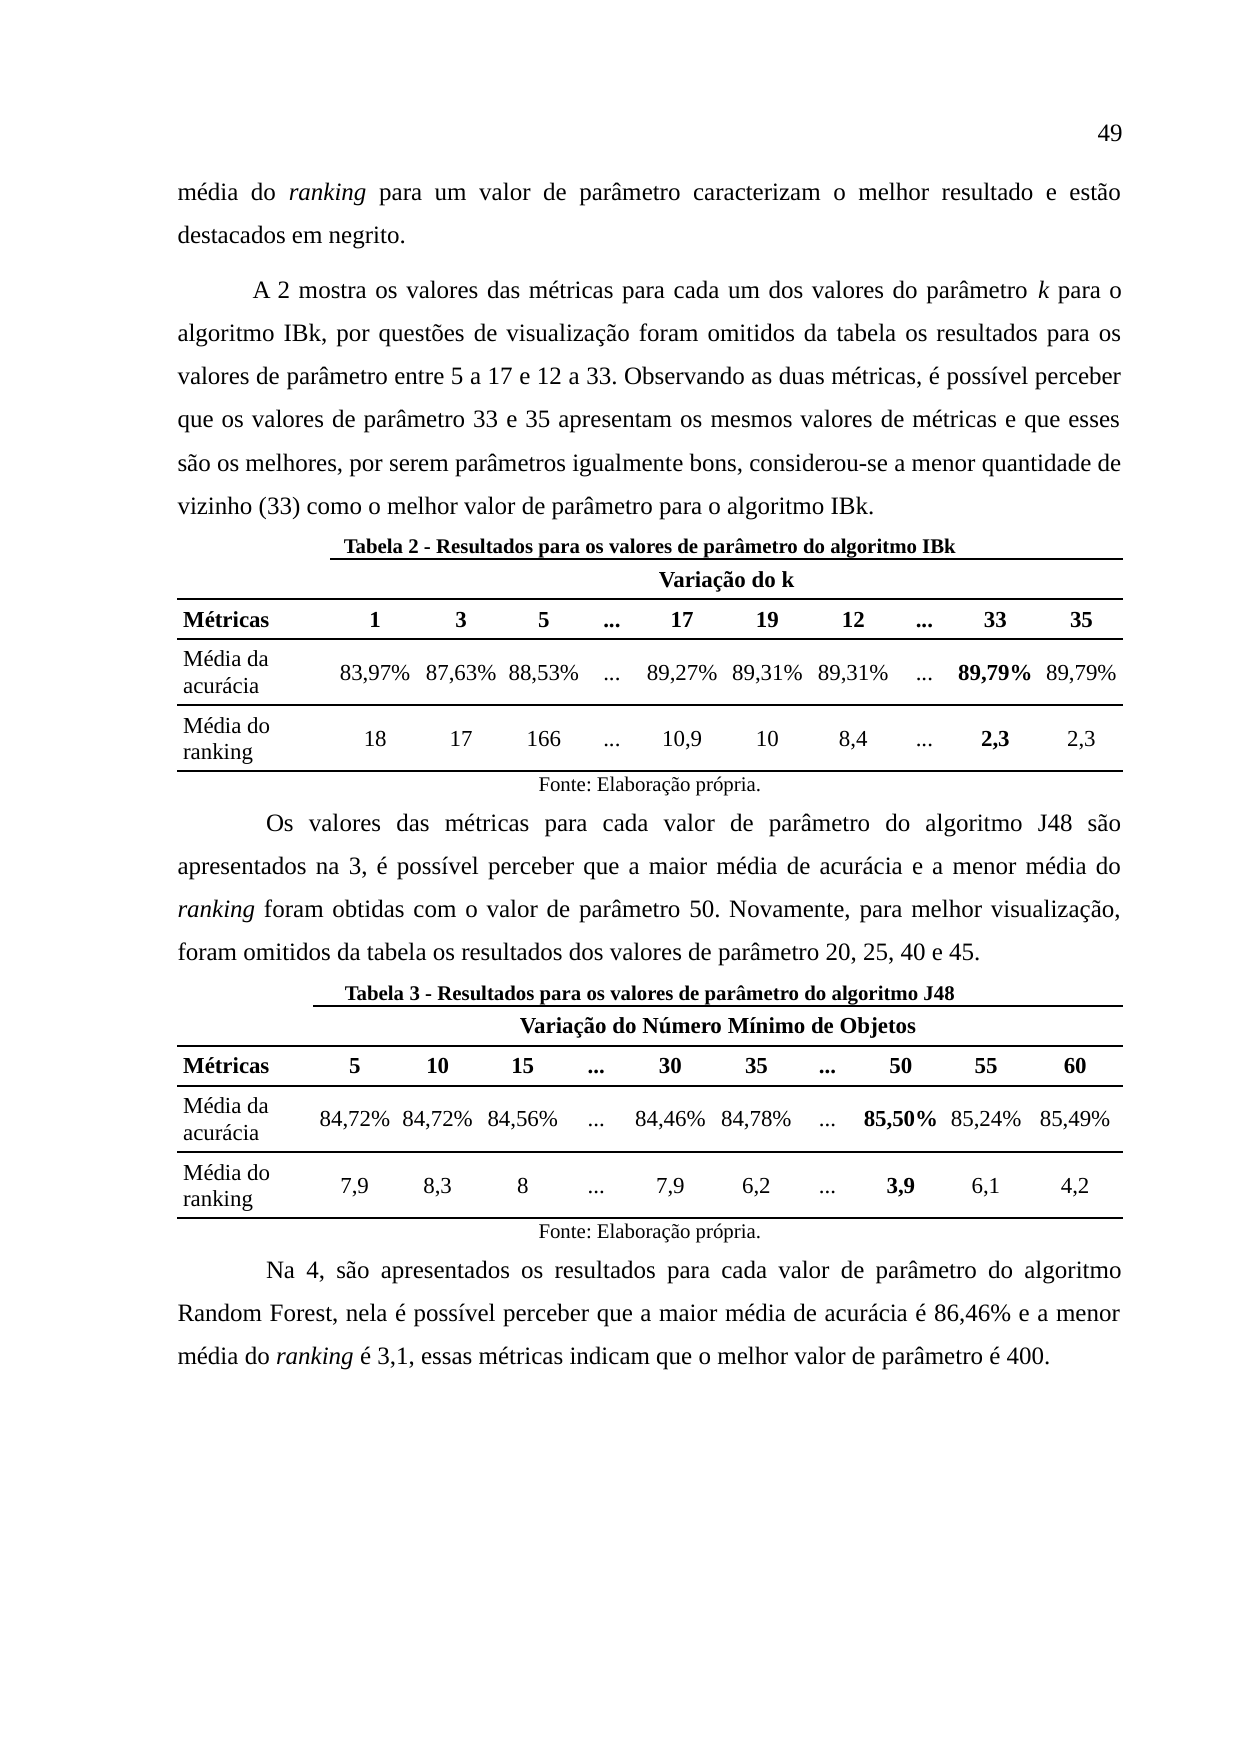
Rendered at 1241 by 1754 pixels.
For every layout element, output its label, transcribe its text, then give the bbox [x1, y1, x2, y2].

table_cell 87,63% [419, 640, 502, 704]
table_cell 12 [809, 600, 897, 638]
table_cell ... [798, 1153, 857, 1217]
table_cell 50 [857, 1047, 944, 1084]
table_cell 89,27% [638, 640, 726, 704]
table_header [177, 1005, 313, 1044]
table_cell 3 [419, 600, 502, 638]
table_cell 84,46% [626, 1087, 715, 1151]
table_cell 84,78% [715, 1087, 797, 1151]
table_cell 10 [726, 706, 808, 770]
table_cell 5 [502, 600, 585, 638]
table_cell 85,49% [1027, 1087, 1122, 1151]
text Tabela 3 - Resultados para os valores de parâmetro do algoritmo J48 [177, 981, 1122, 1005]
table_cell 84,72% [396, 1087, 479, 1151]
table_cell 35 [715, 1047, 797, 1084]
table_cell ... [898, 706, 951, 770]
table_cell 89,31% [726, 640, 808, 704]
table_cell ... [798, 1087, 857, 1151]
text Tabela 2 - Resultados para os valores de parâmetro do algoritmo IBk [177, 534, 1122, 558]
table_cell Métricas [177, 600, 330, 638]
table_cell 85,50% [857, 1087, 944, 1151]
table_cell 18 [330, 706, 419, 770]
table_cell ... [566, 1153, 626, 1217]
table_cell 6,2 [715, 1153, 797, 1217]
table_cell 8,4 [809, 706, 897, 770]
table_cell Métricas [177, 1047, 313, 1084]
table_cell ... [798, 1047, 857, 1084]
table_cell Média da acurácia [177, 1087, 313, 1151]
table_cell 19 [726, 600, 808, 638]
table_cell ... [566, 1087, 626, 1151]
table_cell 8 [479, 1153, 566, 1217]
text Os valores das métricas para cada valor de parâmetro do algoritmo J48 são apresentados na Tabela 3, é possível perceber que a maior média de acurácia e a menor média do ranking foram obtidas com o valor de parâmetro 50. Novamente, para melhor visualização, foram omitidos da tabela os resultados dos valores de parâmetro 20, 25, 40 e 45. [177, 808, 1122, 966]
table_header Variação do Número Mínimo de Objetos [313, 1007, 1122, 1044]
table_cell 2,3 [951, 706, 1040, 770]
table_cell ... [566, 1047, 626, 1084]
text Na Tabela 4, são apresentados os resultados para cada valor de parâmetro do algoritmo Random Forest, nela é possível perceber que a maior média de acurácia é 86,46% e a menor média do ranking é 3,1, essas métricas indicam que o melhor valor de parâmetro é 400. [177, 1255, 1122, 1370]
table_cell 89,31% [809, 640, 897, 704]
table_cell Média do ranking [177, 706, 330, 770]
text Fonte: Elaboração própria. [177, 772, 1122, 796]
table_cell 7,9 [626, 1153, 715, 1217]
text Fonte: Elaboração própria. [177, 1219, 1122, 1243]
table_cell 15 [479, 1047, 566, 1084]
table_header Variação do k [330, 560, 1122, 598]
table_cell ... [585, 640, 638, 704]
table_cell 60 [1027, 1047, 1122, 1084]
table_header [177, 558, 330, 598]
table_cell ... [585, 706, 638, 770]
text A Tabela 2 mostra os valores das métricas para cada um dos valores do parâmetro k para o algoritmo IBk, por questões de visualização foram omitidos da tabela os resultados para os valores de parâmetro entre 5 a 17 e 12 a 33. Observando as duas métricas, é possível perceber que os valores de parâmetro 33 e 35 apresentam os mesmos valores de métricas e que esses são os melhores, por serem parâmetros igualmente bons, considerou-se a menor quantidade de vizinho (33) como o melhor valor de parâmetro para o algoritmo IBk. [177, 275, 1122, 519]
table_cell 35 [1040, 600, 1122, 638]
table_cell 6,1 [944, 1153, 1027, 1217]
table_cell 3,9 [857, 1153, 944, 1217]
table_cell 2,3 [1040, 706, 1122, 770]
table_cell 89,79% [1040, 640, 1122, 704]
table_cell ... [898, 600, 951, 638]
table_cell 55 [944, 1047, 1027, 1084]
table_cell Média da acurácia [177, 640, 330, 704]
table_cell 1 [330, 600, 419, 638]
table_cell 84,72% [313, 1087, 396, 1151]
table_cell 85,24% [944, 1087, 1027, 1151]
table_cell 10 [396, 1047, 479, 1084]
table_cell 17 [419, 706, 502, 770]
table_cell 17 [638, 600, 726, 638]
table_cell 166 [502, 706, 585, 770]
table_cell 88,53% [502, 640, 585, 704]
table_cell 10,9 [638, 706, 726, 770]
table_cell Média do ranking [177, 1153, 313, 1217]
text média do ranking para um valor de parâmetro caracterizam o melhor resultado e estão destacados em negrito. [177, 177, 1122, 249]
table_cell 30 [626, 1047, 715, 1084]
table_cell 8,3 [396, 1153, 479, 1217]
table_cell 4,2 [1027, 1153, 1122, 1217]
table_cell 89,79% [951, 640, 1040, 704]
table_cell 33 [951, 600, 1040, 638]
table_cell 84,56% [479, 1087, 566, 1151]
table_cell ... [585, 600, 638, 638]
table_cell 7,9 [313, 1153, 396, 1217]
table_cell 83,97% [330, 640, 419, 704]
table_cell ... [898, 640, 951, 704]
table_cell 5 [313, 1047, 396, 1084]
